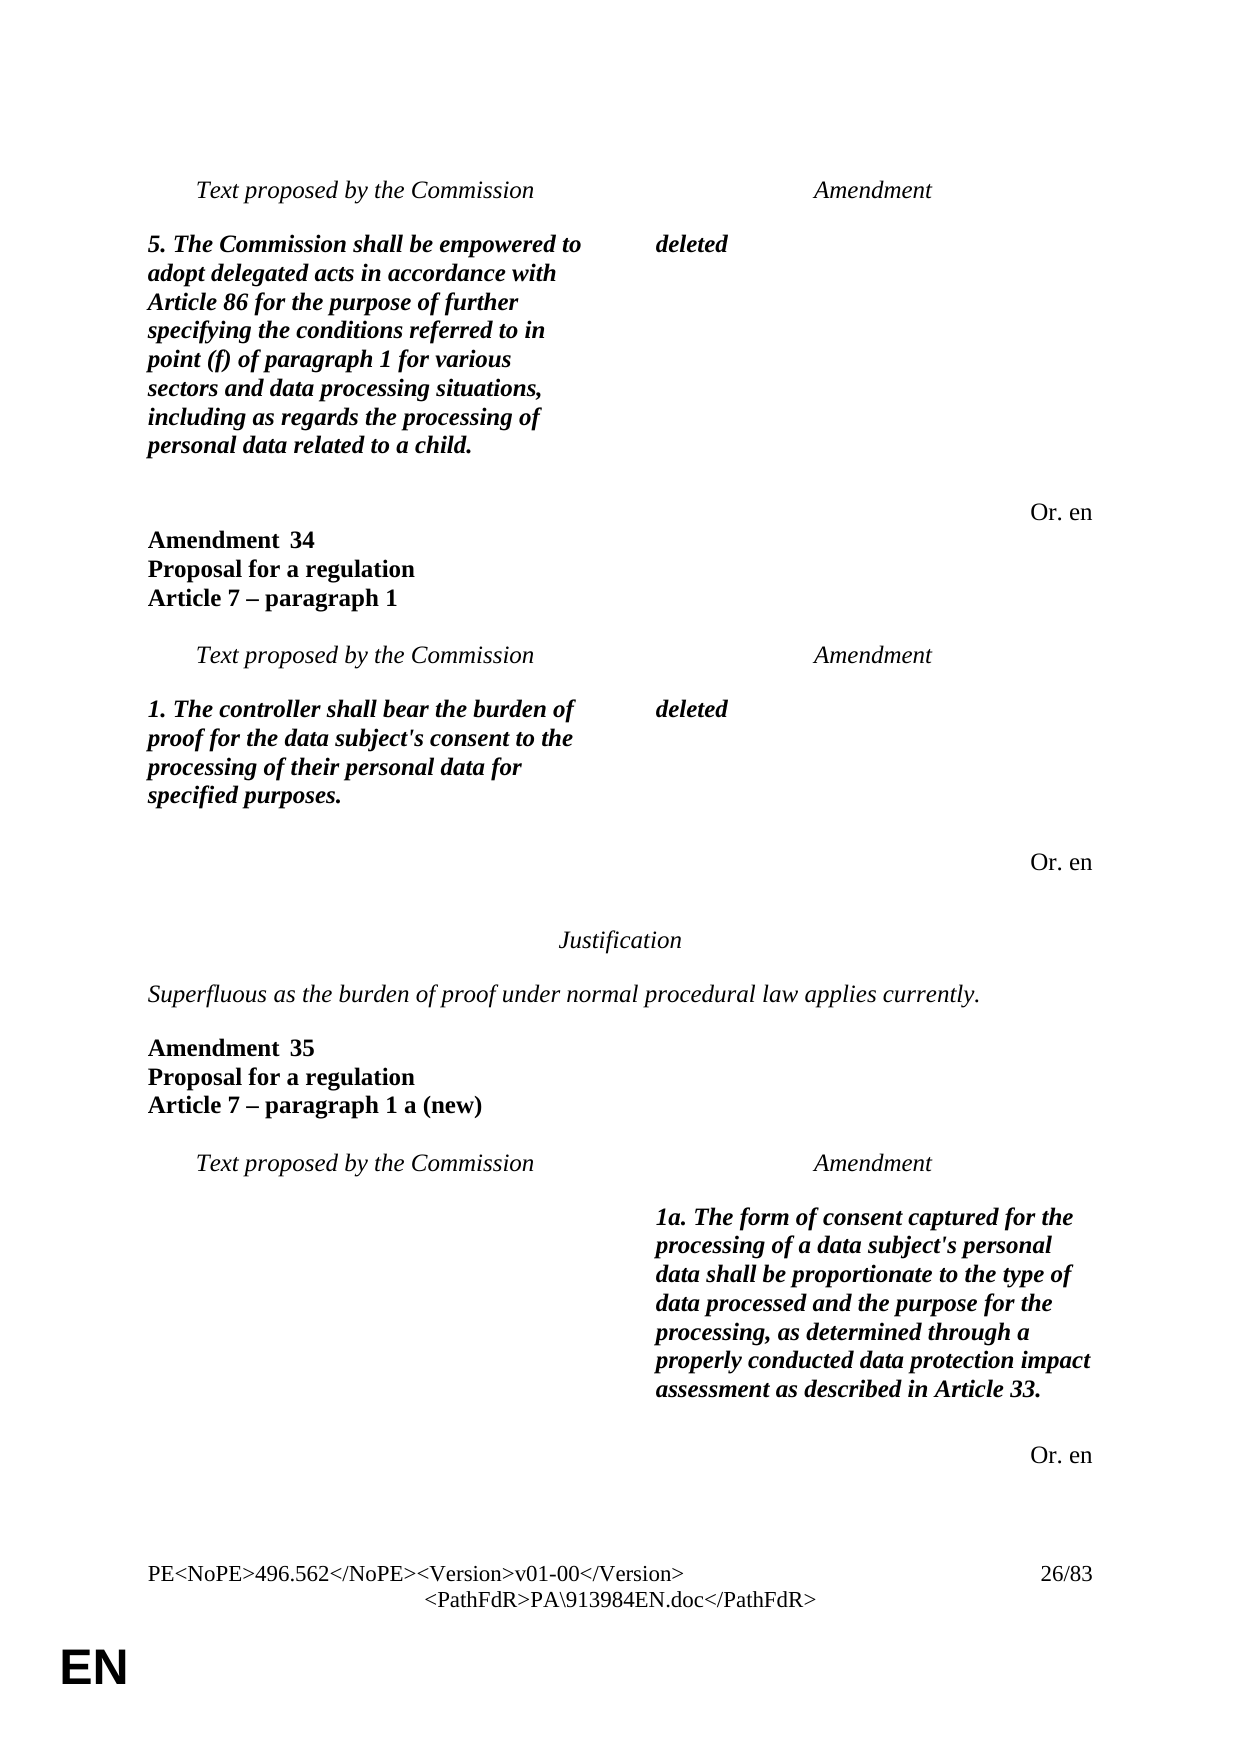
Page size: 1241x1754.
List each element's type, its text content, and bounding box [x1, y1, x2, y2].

table_header [112, 612, 1128, 641]
text <Amend>Amendment <NumAm>35</NumAm> [148, 1033, 1092, 1062]
text <Article>Article 7 – paragraph 1</Article> [148, 583, 1092, 612]
table_cell Amendment [620, 641, 1128, 694]
table_cell 5. The Commission shall be empowered to adopt delegated acts in accordance with Article 86 for the purpose of further specifying the conditions referred to in point (f) of paragraph 1 for various sectors and data processing situations, including as regards the processing of personal data related to a child. [112, 229, 620, 472]
table_cell deleted [620, 229, 1128, 472]
text <Article>Article 7 – paragraph 1 a (new)</Article> [148, 1091, 1092, 1119]
text <DocAmend>Proposal for a regulation</DocAmend> [148, 1062, 1092, 1091]
text <DocAmend>Proposal for a regulation</DocAmend> [148, 554, 1092, 583]
table_cell 1a. The form of consent captured for the processing of a data subject's personal data shall be proportionate to the type of data processed and the purpose for the processing, as determined through a properly conducted data protection impact assessment as described in Article 33. [620, 1202, 1128, 1416]
table_cell deleted [620, 694, 1128, 822]
text <Amend>Amendment <NumAm>34</NumAm> [148, 526, 1092, 554]
table_cell Amendment [620, 1148, 1128, 1202]
text Superfluous as the burden of proof under normal procedural law applies currently. [148, 979, 1092, 1008]
title <TitreJust>Justification</TitreJust> [148, 926, 1092, 954]
text Or. <Original>{EN}en</Original> [148, 1441, 1092, 1469]
text Or. <Original>{EN}en</Original> [148, 497, 1092, 526]
table_cell 1. The controller shall bear the burden of proof for the data subject's consent to the processing of their personal data for specified purposes. [112, 694, 620, 822]
text Or. <Original>{EN}en</Original> [148, 847, 1092, 876]
table_cell Text proposed by the Commission [112, 1148, 620, 1202]
table_cell Text proposed by the Commission [112, 641, 620, 694]
table_header [112, 1119, 1128, 1148]
table_cell [112, 1202, 620, 1416]
table_cell Text proposed by the Commission [112, 176, 620, 229]
table_cell Amendment [620, 176, 1128, 229]
table_header [112, 147, 1128, 176]
